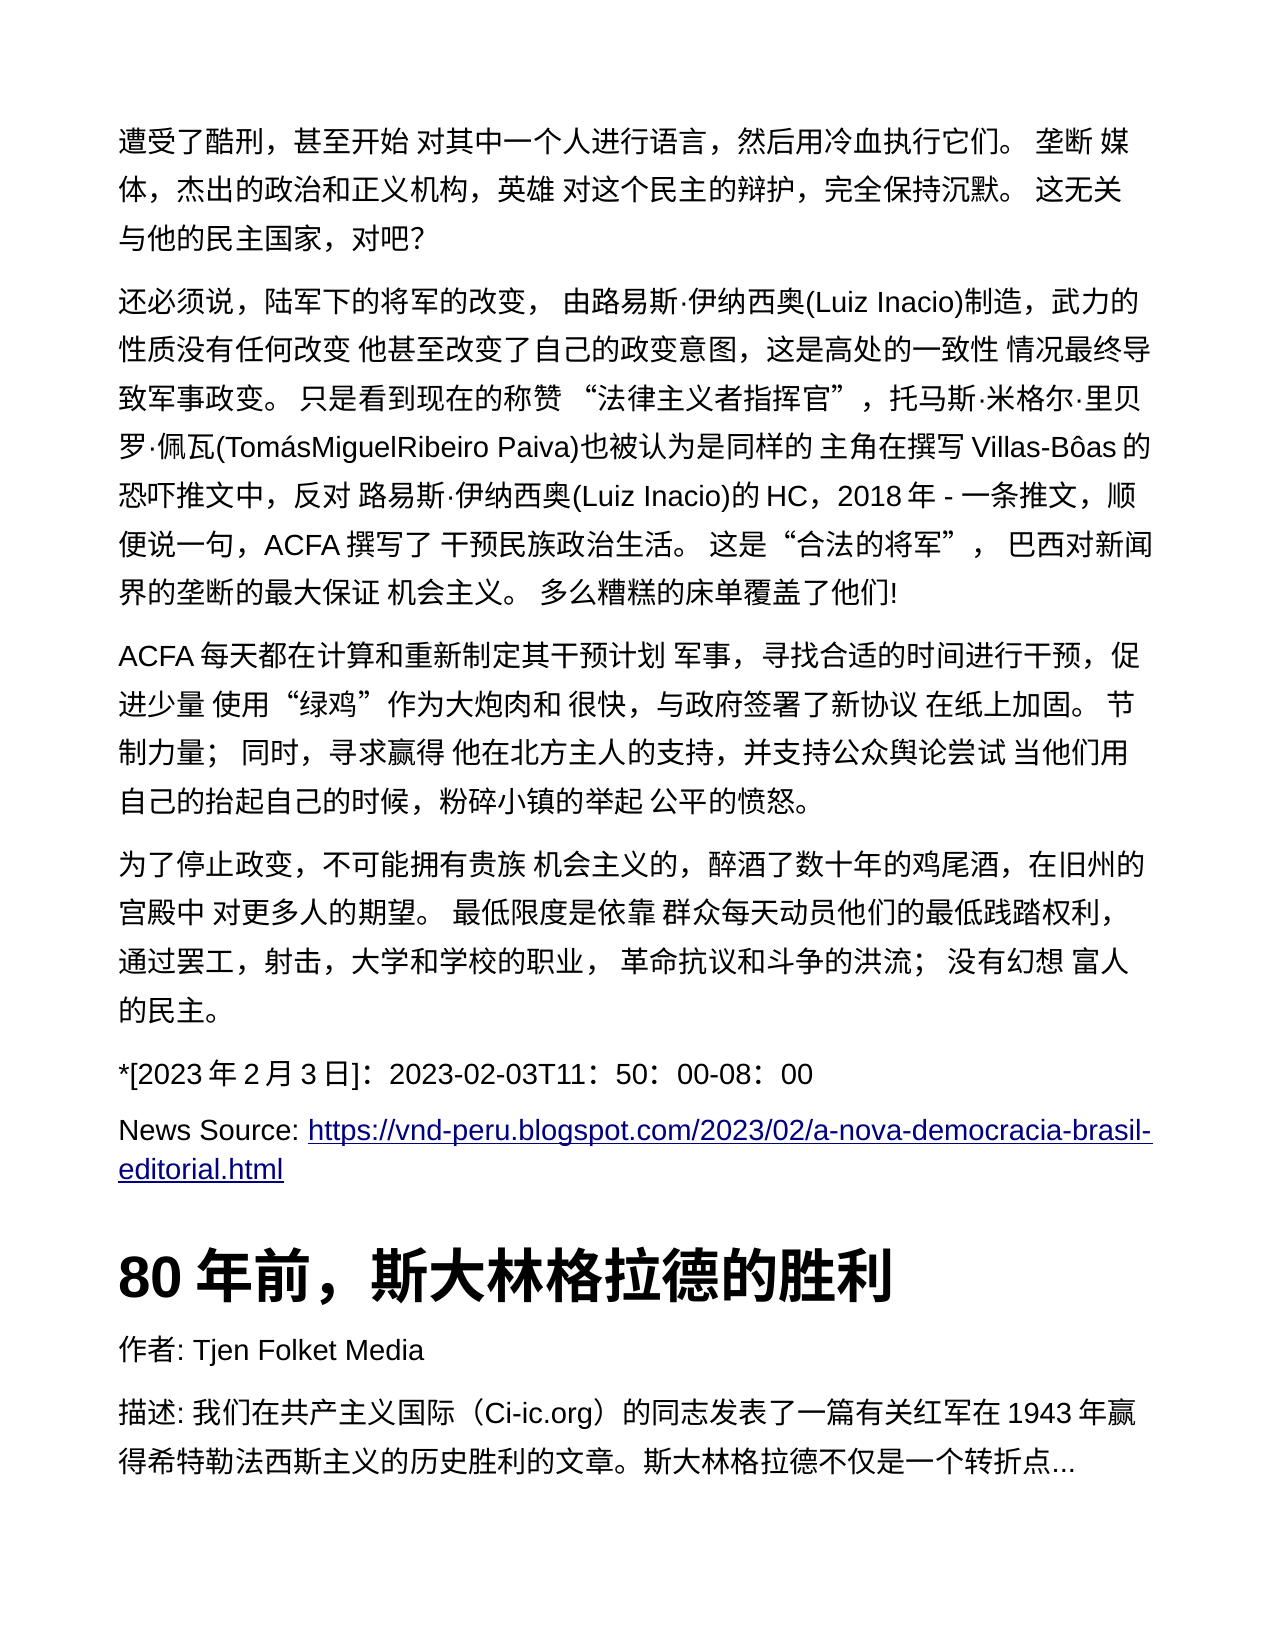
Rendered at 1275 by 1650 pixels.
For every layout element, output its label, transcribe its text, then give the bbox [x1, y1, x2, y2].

text News Source: https://vnd-peru.blogspot.com/2023/02/a-nova-democracia-brasil-editorial.html [118, 1113, 1157, 1185]
text *[2023年2月3日]：2023-02-03T11：50：00-08：00 [118, 1050, 1157, 1092]
text 为了停止政变，不可能拥有贵族 机会主义的，醉酒了数十年的鸡尾酒，在旧州的宫殿中 对更多人的期望。 最低限度是依靠 群众每天动员他们的最低践踏权利， 通过罢工，射击，大学和学校的职业， 革命抗议和斗争的洪流； 没有幻想 富人的民主。 [118, 841, 1157, 1029]
text 还必须说，陆军下的将军的改变， 由路易斯·伊纳西奥(Luiz Inacio)制造，武力的性质没有任何改变 他甚至改变了自己的政变意图，这是高处的一致性 情况最终导致军事政变。 只是看到现在的称赞 “法律主义者指挥官”，托马斯·米格尔·里贝罗·佩瓦(TomásMiguelRibeiro Paiva)也被认为是同样的 主角在撰写Villas-Bôas的恐吓推文中，反对 路易斯·伊纳西奥(Luiz Inacio)的HC，2018年 - 一条推文，顺便说一句，ACFA撰写了 干预民族政治生活。 这是“合法的将军”， 巴西对新闻界的垄断的最大保证 机会主义。 多么糟糕的床单覆盖了他们! [118, 278, 1157, 612]
subtitle 80年前，斯大林格拉德的胜利 [118, 1230, 1157, 1314]
text 遭受了酷刑，甚至开始 对其中一个人进行语言，然后用冷血执行它们。 垄断 媒体，杰出的政治和正义机构，英雄 对这个民主的辩护，完全保持沉默。 这无关 与他的民主国家，对吧？ [118, 118, 1157, 257]
text 描述: 我们在共产主义国际（Ci-ic.org）的同志发表了一篇有关红军在1943年赢得希特勒法西斯主义的历史胜利的文章。斯大林格拉德不仅是一个转折点... [118, 1390, 1157, 1481]
text ACFA每天都在计算和重新制定其干预计划 军事，寻找合适的时间进行干预，促进少量 使用“绿鸡”作为大炮肉和 很快，与政府签署了新协议 在纸上加固。 节制力量； 同时，寻求赢得 他在北方主人的支持，并支持公众舆论尝试 当他们用自己的抬起自己的时候，粉碎小镇的举起 公平的愤怒。 [118, 633, 1157, 821]
text 作者: Tjen Folket Media [118, 1327, 1157, 1369]
